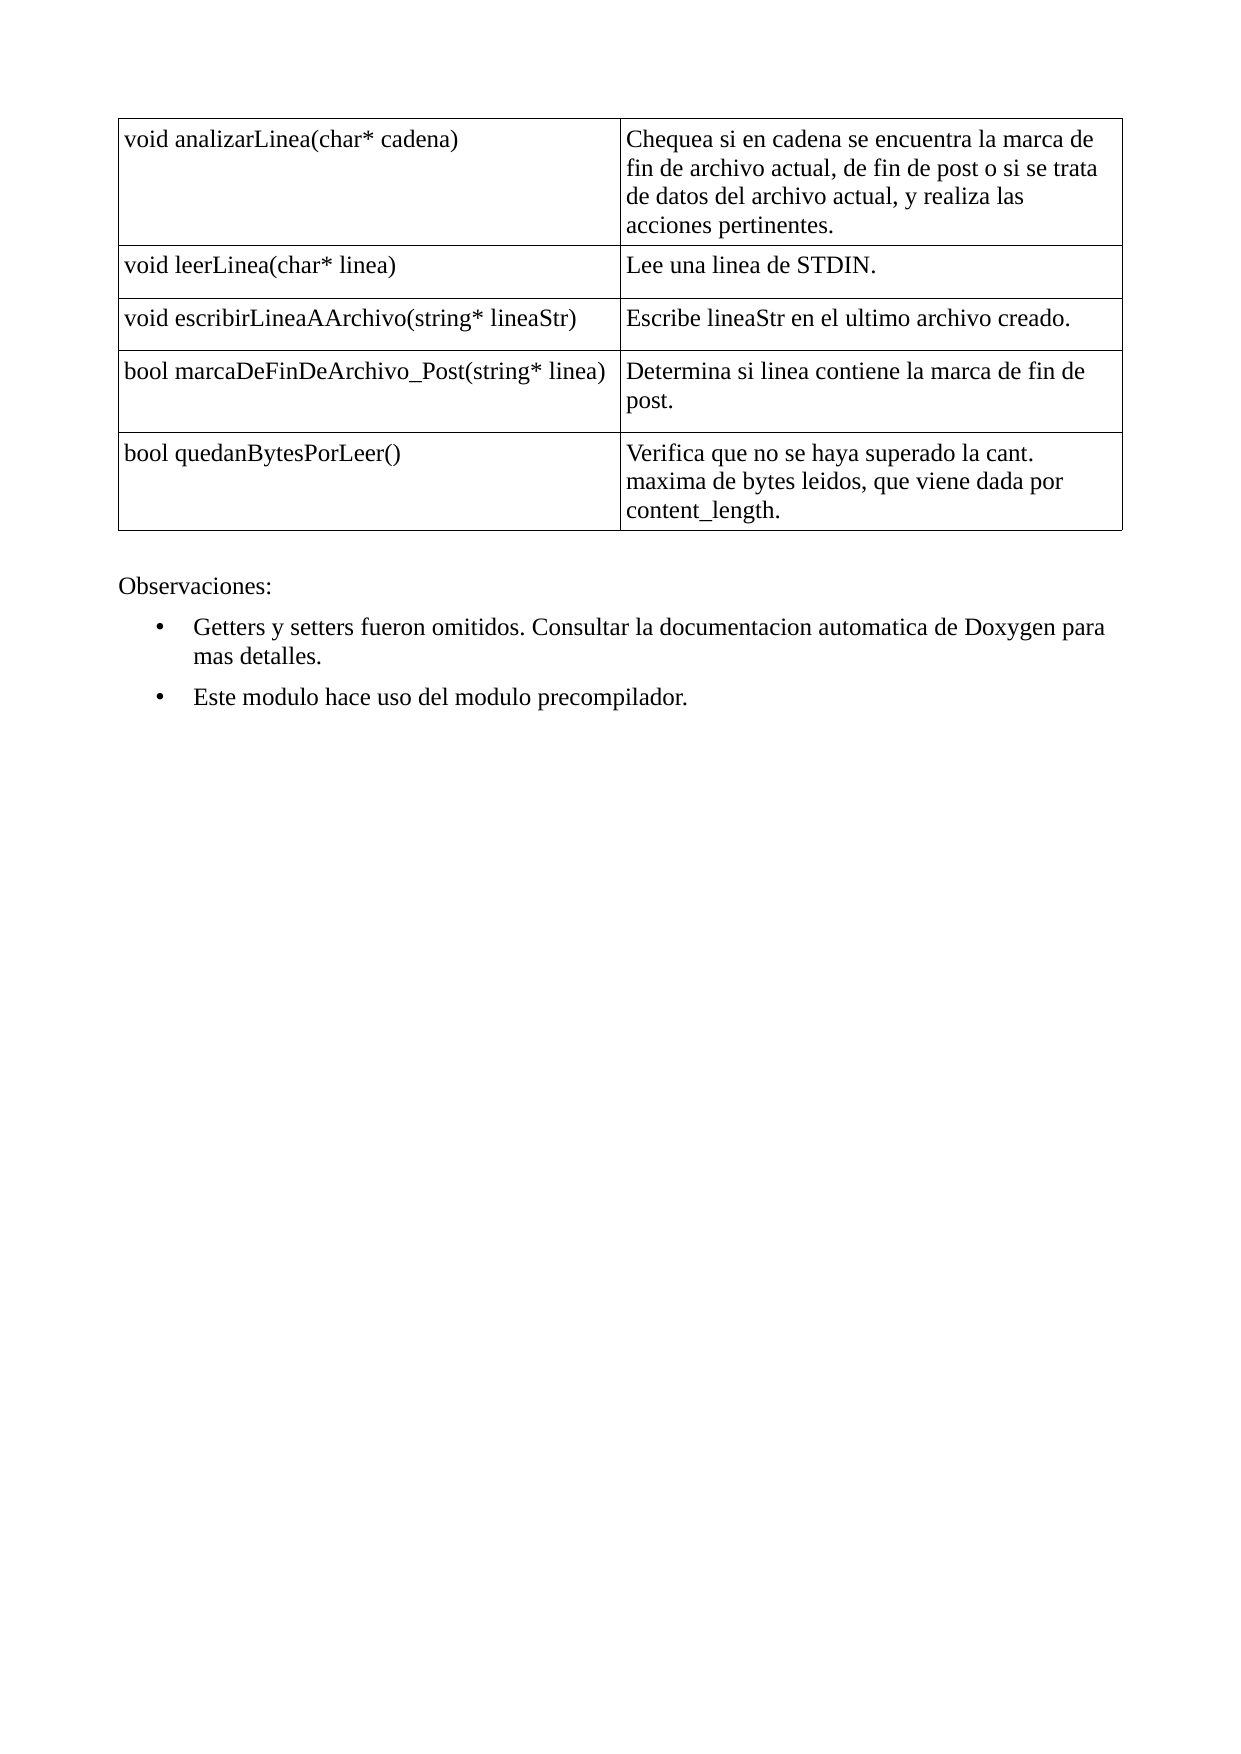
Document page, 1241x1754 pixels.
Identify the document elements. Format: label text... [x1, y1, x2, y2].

table_cell Chequea si en cadena se encuentra la marca de fin de archivo actual, de fin de post o si se trata de datos del archivo actual, y realiza las acciones pertinentes. [621, 119, 1122, 245]
table_cell Determina si linea contiene la marca de fin de post. [621, 351, 1122, 432]
table_cell void escribirLineaAArchivo(string* lineaStr) [119, 299, 620, 350]
text Observaciones: [118, 571, 1122, 600]
list Este modulo hace uso del modulo precompilador. [156, 682, 1122, 711]
table_cell void analizarLinea(char* cadena) [119, 119, 620, 245]
table_cell bool marcaDeFinDeArchivo_Post(string* linea) [119, 351, 620, 432]
table_cell void leerLinea(char* linea) [119, 246, 620, 297]
table_cell Escribe lineaStr en el ultimo archivo creado. [621, 299, 1122, 350]
table_cell Verifica que no se haya superado la cant. maxima de bytes leidos, que viene dada por content_length. [621, 433, 1122, 530]
table_cell bool quedanBytesPorLeer() [119, 433, 620, 530]
list Getters y setters fueron omitidos. Consultar la documentacion automatica de Doxygen para mas detalles. [156, 612, 1122, 670]
table_cell Lee una linea de STDIN. [621, 246, 1122, 297]
